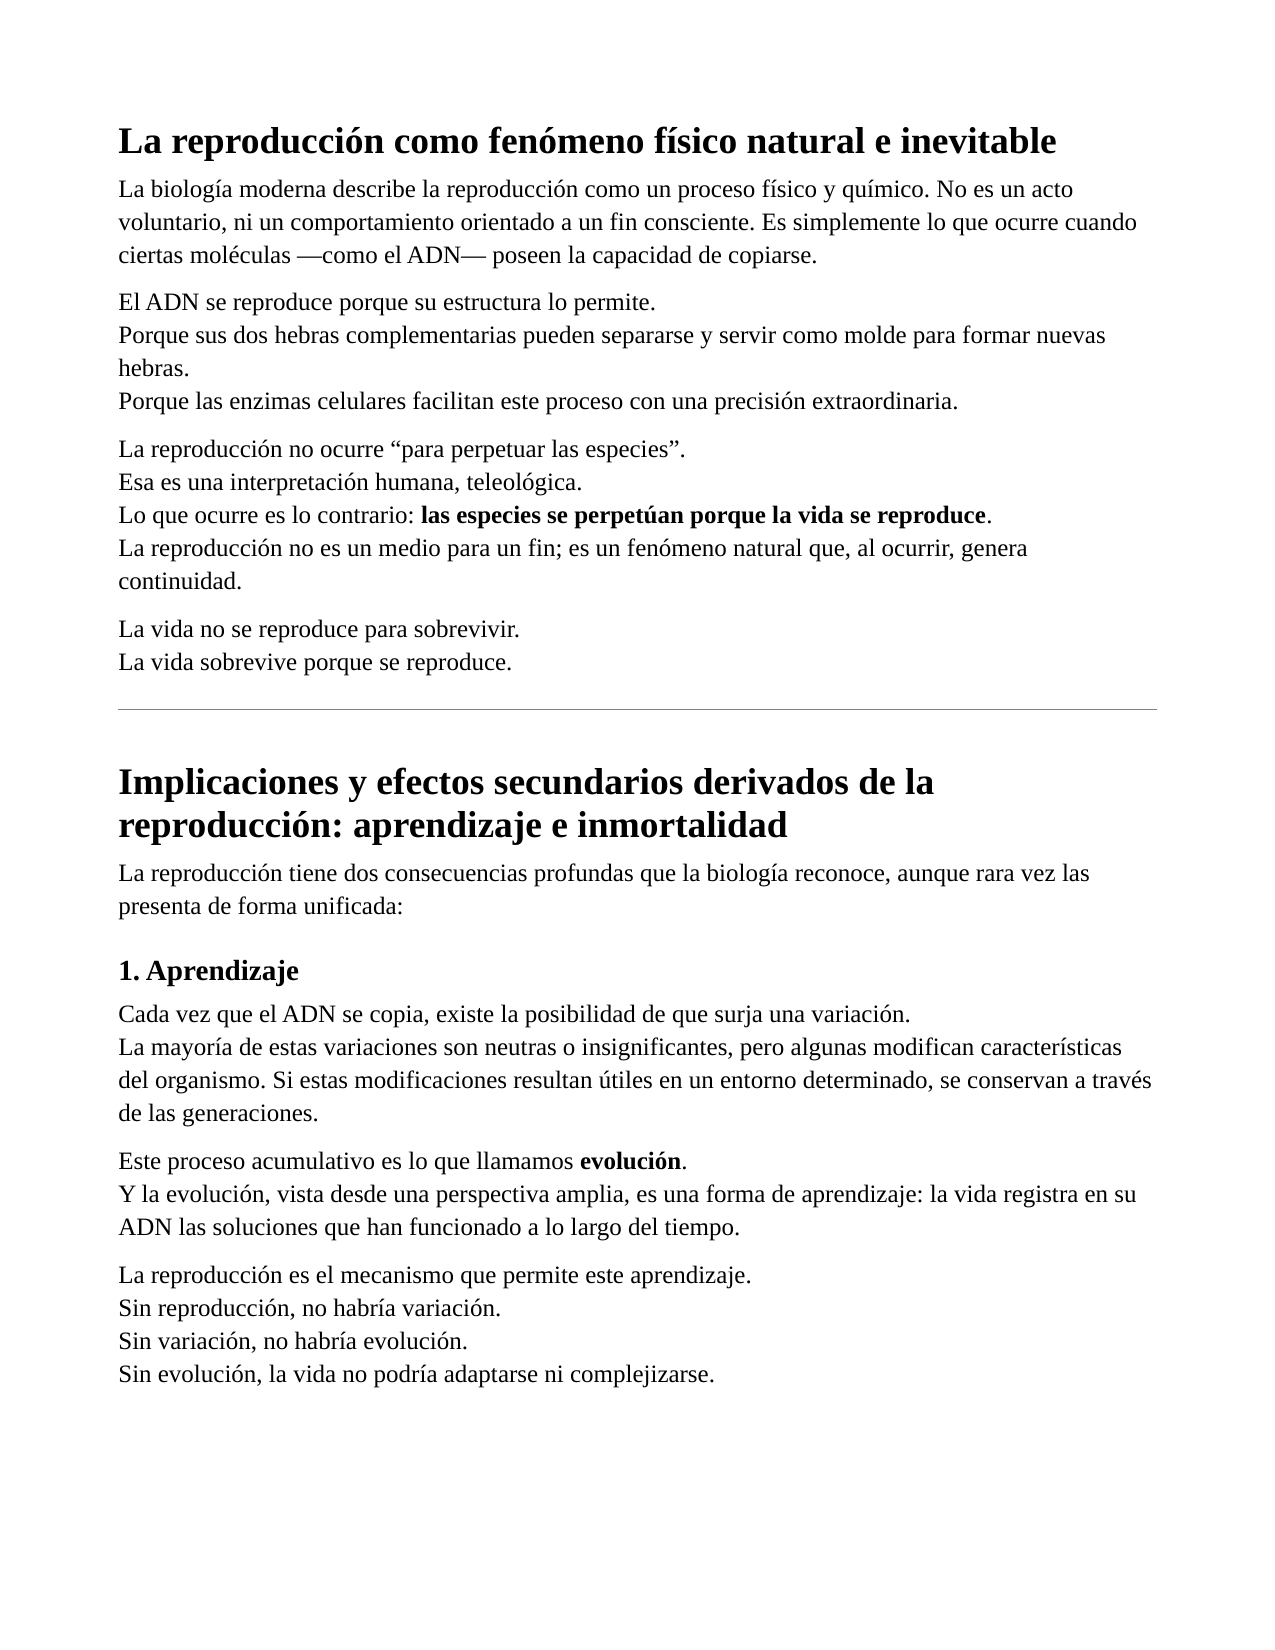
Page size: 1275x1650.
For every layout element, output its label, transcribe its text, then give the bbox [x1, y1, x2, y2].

subtitle La reproducción como fenómeno físico natural e inevitable [118, 118, 1157, 161]
text La reproducción no ocurre “para perpetuar las especies”. Esa es una interpretación humana, teleológica. Lo que ocurre es lo contrario: las especies se perpetúan porque la vida se reproduce. La reproducción no es un medio para un fin; es un fenómeno natural que, al ocurrir, genera continuidad. [118, 434, 1157, 595]
text La vida no se reproduce para sobrevivir. La vida sobrevive porque se reproduce. [118, 614, 1157, 676]
text La reproducción es el mecanismo que permite este aprendizaje. Sin reproducción, no habría variación. Sin variación, no habría evolución. Sin evolución, la vida no podría adaptarse ni complejizarse. [118, 1260, 1157, 1388]
text La biología moderna describe la reproducción como un proceso físico y químico. No es un acto voluntario, ni un comportamiento orientado a un fin consciente. Es simplemente lo que ocurre cuando ciertas moléculas —como el ADN— poseen la capacidad de copiarse. [118, 174, 1157, 268]
text Este proceso acumulativo es lo que llamamos evolución. Y la evolución, vista desde una perspectiva amplia, es una forma de aprendizaje: la vida registra en su ADN las soluciones que han funcionado a lo largo del tiempo. [118, 1146, 1157, 1241]
text El ADN se reproduce porque su estructura lo permite. Porque sus dos hebras complementarias pueden separarse y servir como molde para formar nuevas hebras. Porque las enzimas celulares facilitan este proceso con una precisión extraordinaria. [118, 287, 1157, 415]
subtitle 1. Aprendizaje [118, 953, 1157, 987]
text La reproducción tiene dos consecuencias profundas que la biología reconoce, aunque rara vez las presenta de forma unificada: [118, 858, 1157, 920]
subtitle Implicaciones y efectos secundarios derivados de la reproducción: aprendizaje e inmortalidad [118, 759, 1157, 846]
text Cada vez que el ADN se copia, existe la posibilidad de que surja una variación. La mayoría de estas variaciones son neutras o insignificantes, pero algunas modifican características del organismo. Si estas modificaciones resultan útiles en un entorno determinado, se conservan a través de las generaciones. [118, 999, 1157, 1127]
